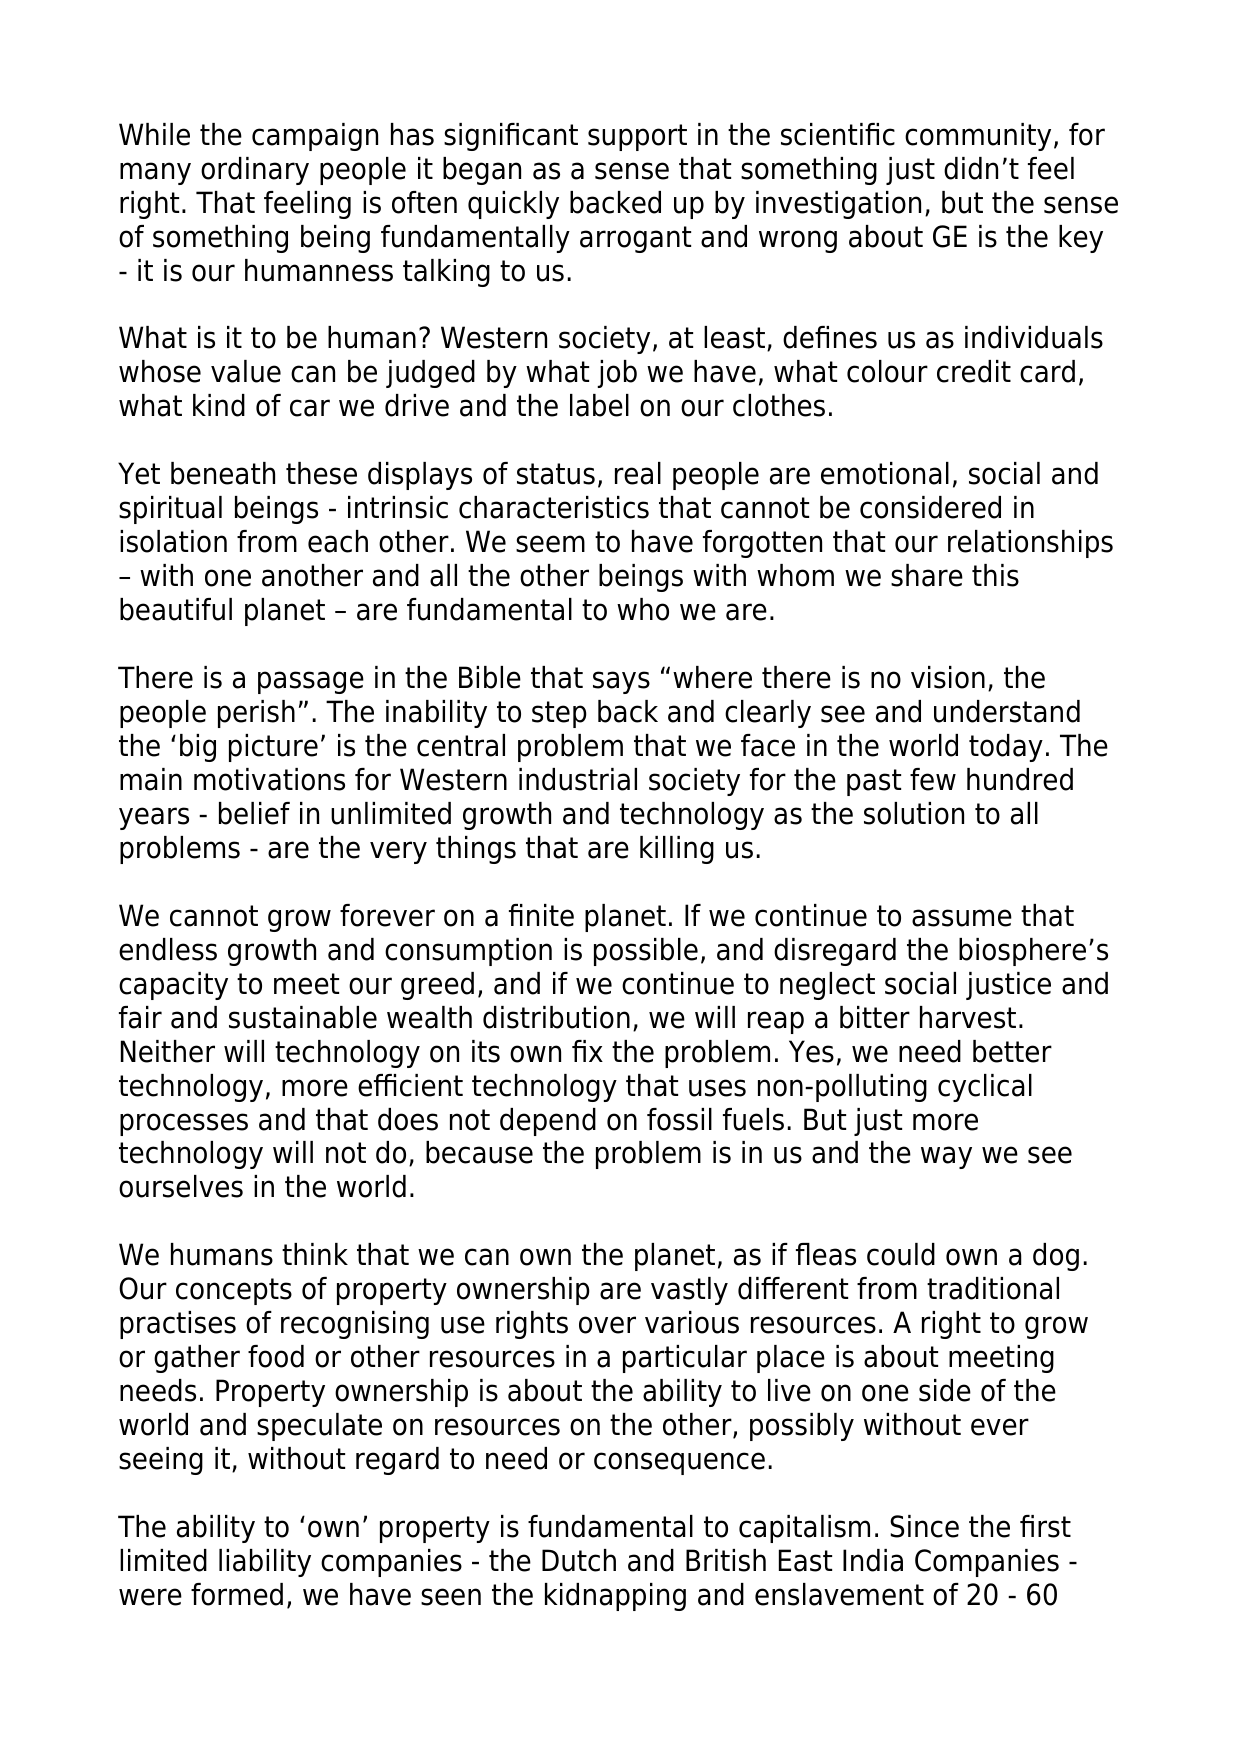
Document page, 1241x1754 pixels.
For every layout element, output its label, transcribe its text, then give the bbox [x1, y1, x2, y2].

text What is it to be human? Western society, at least, defines us as individuals whose value can be judged by what job we have, what colour credit card, what kind of car we drive and the label on our clothes. [118, 288, 1122, 458]
text There is a passage in the Bible that says “where there is no vision, the people perish”. The inability to step back and clearly see and understand the ‘big picture’ is the central problem that we face in the world today. The main motivations for Western industrial society for the past few hundred years - belief in unlimited growth and technology as the solution to all problems - are the very things that are killing us. [118, 627, 1122, 865]
text Yet beneath these displays of status, real people are emotional, social and spiritual beings - intrinsic characteristics that cannot be considered in isolation from each other. We seem to have forgotten that our relationships – with one another and all the other beings with whom we share this beautiful planet – are fundamental to who we are. [118, 458, 1122, 627]
text The ability to ‘own’ property is fundamental to capitalism. Since the first limited liability companies - the Dutch and British East India Companies - were formed, we have seen the kidnapping and enslavement of 20 - 60 [118, 1510, 1122, 1612]
text While the campaign has significant support in the scientific community, for many ordinary people it began as a sense that something just didn’t feel right. That feeling is often quickly backed up by investigation, but the sense of something being fundamentally arrogant and wrong about GE is the key - it is our humanness talking to us. [118, 118, 1122, 288]
text We cannot grow forever on a finite planet. If we continue to assume that endless growth and consumption is possible, and disregard the biosphere’s capacity to meet our greed, and if we continue to neglect social justice and fair and sustainable wealth distribution, we will reap a bitter harvest. Neither will technology on its own fix the problem. Yes, we need better technology, more efficient technology that uses non-polluting cyclical processes and that does not depend on fossil fuels. But just more technology will not do, because the problem is in us and the way we see ourselves in the world. [118, 865, 1122, 1205]
text We humans think that we can own the planet, as if fleas could own a dog. Our concepts of property ownership are vastly different from traditional practises of recognising use rights over various resources. A right to grow or gather food or other resources in a particular place is about meeting needs. Property ownership is about the ability to live on one side of the world and speculate on resources on the other, possibly without ever seeing it, without regard to need or consequence. [118, 1205, 1122, 1510]
